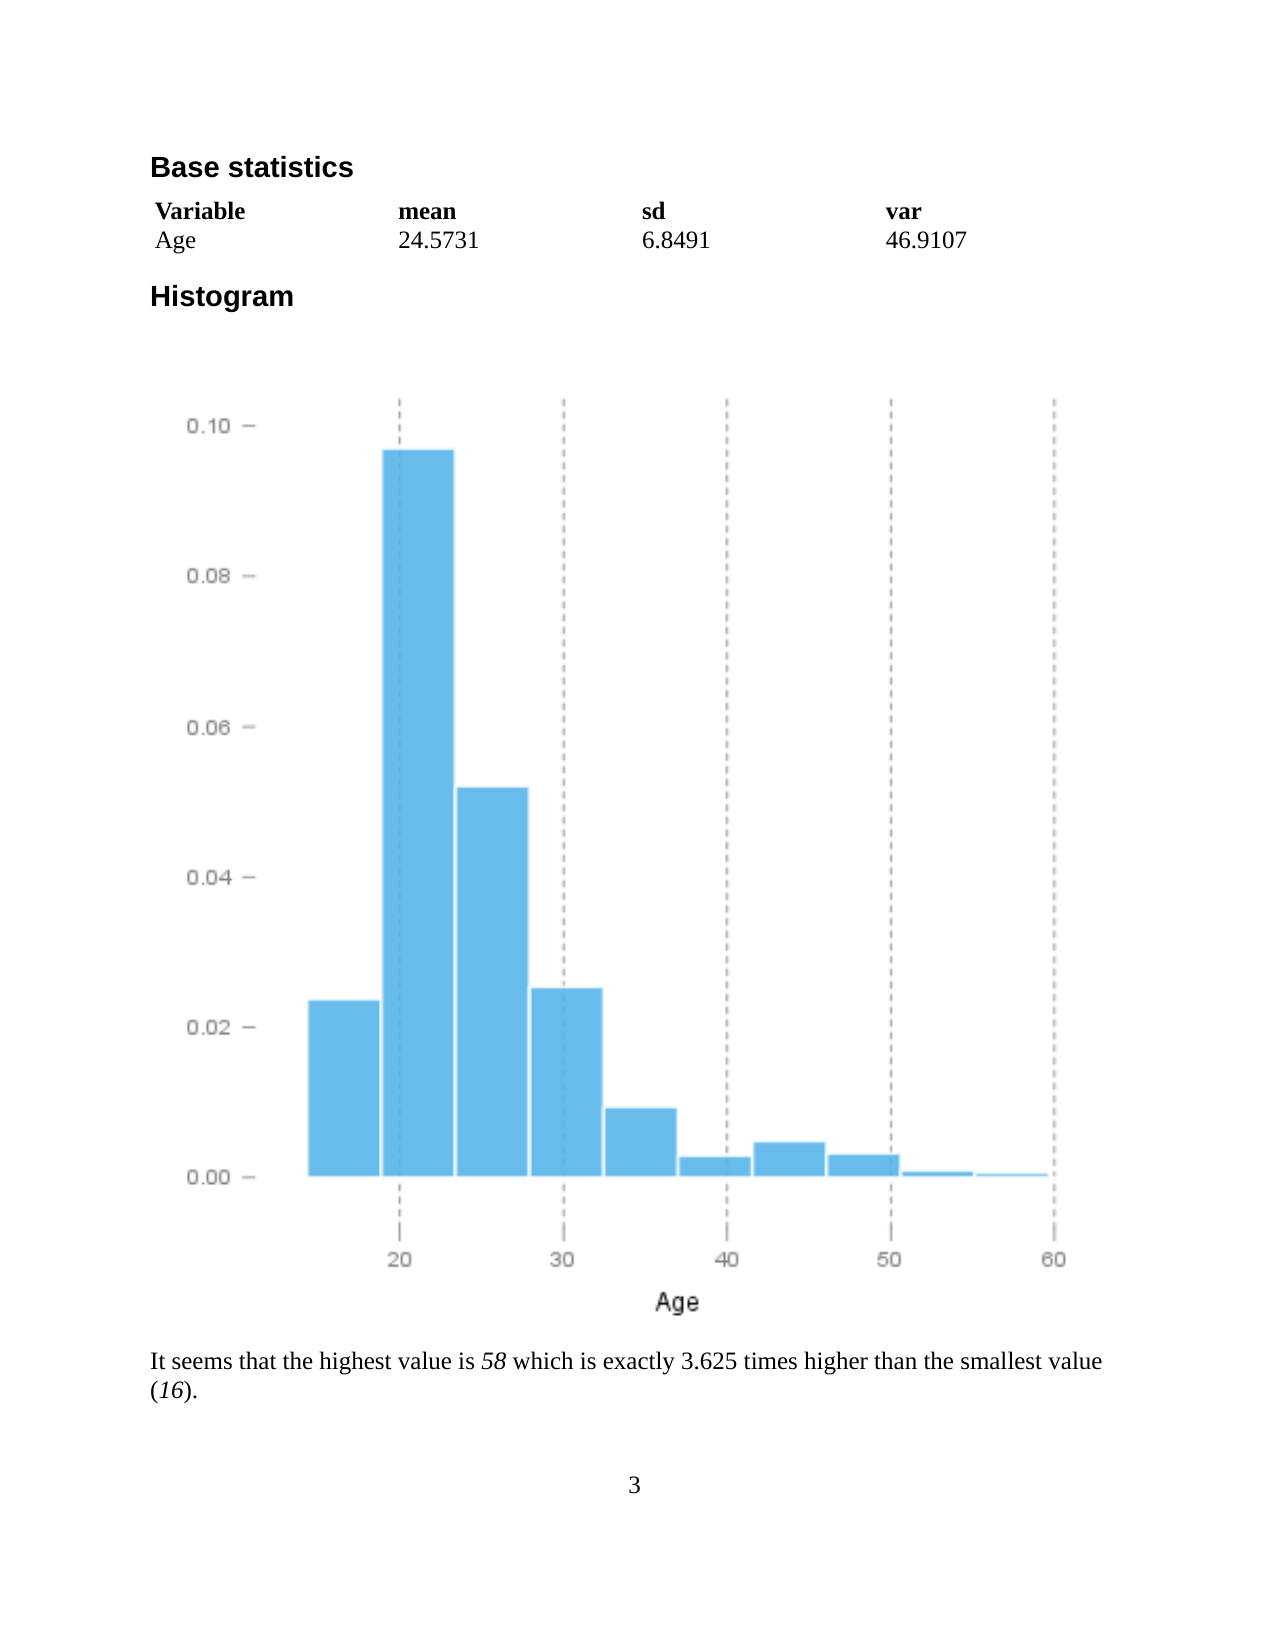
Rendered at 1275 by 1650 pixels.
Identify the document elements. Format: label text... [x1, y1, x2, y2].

table_header var [881, 196, 1125, 225]
table_header sd [638, 196, 881, 225]
subtitle Base statistics [150, 150, 1125, 183]
table_cell 6.8491 [638, 225, 881, 253]
picture [150, 324, 1163, 1337]
table_cell 46.9107 [881, 225, 1125, 253]
subtitle Histogram [150, 278, 1125, 312]
text It seems that the highest value is 58 which is exactly 3.625 times higher than the smallest value (16). [150, 1346, 1125, 1403]
table_cell 24.5731 [394, 225, 637, 253]
table_header mean [394, 196, 637, 225]
table_header Variable [150, 196, 394, 225]
table_cell Age [150, 225, 394, 253]
